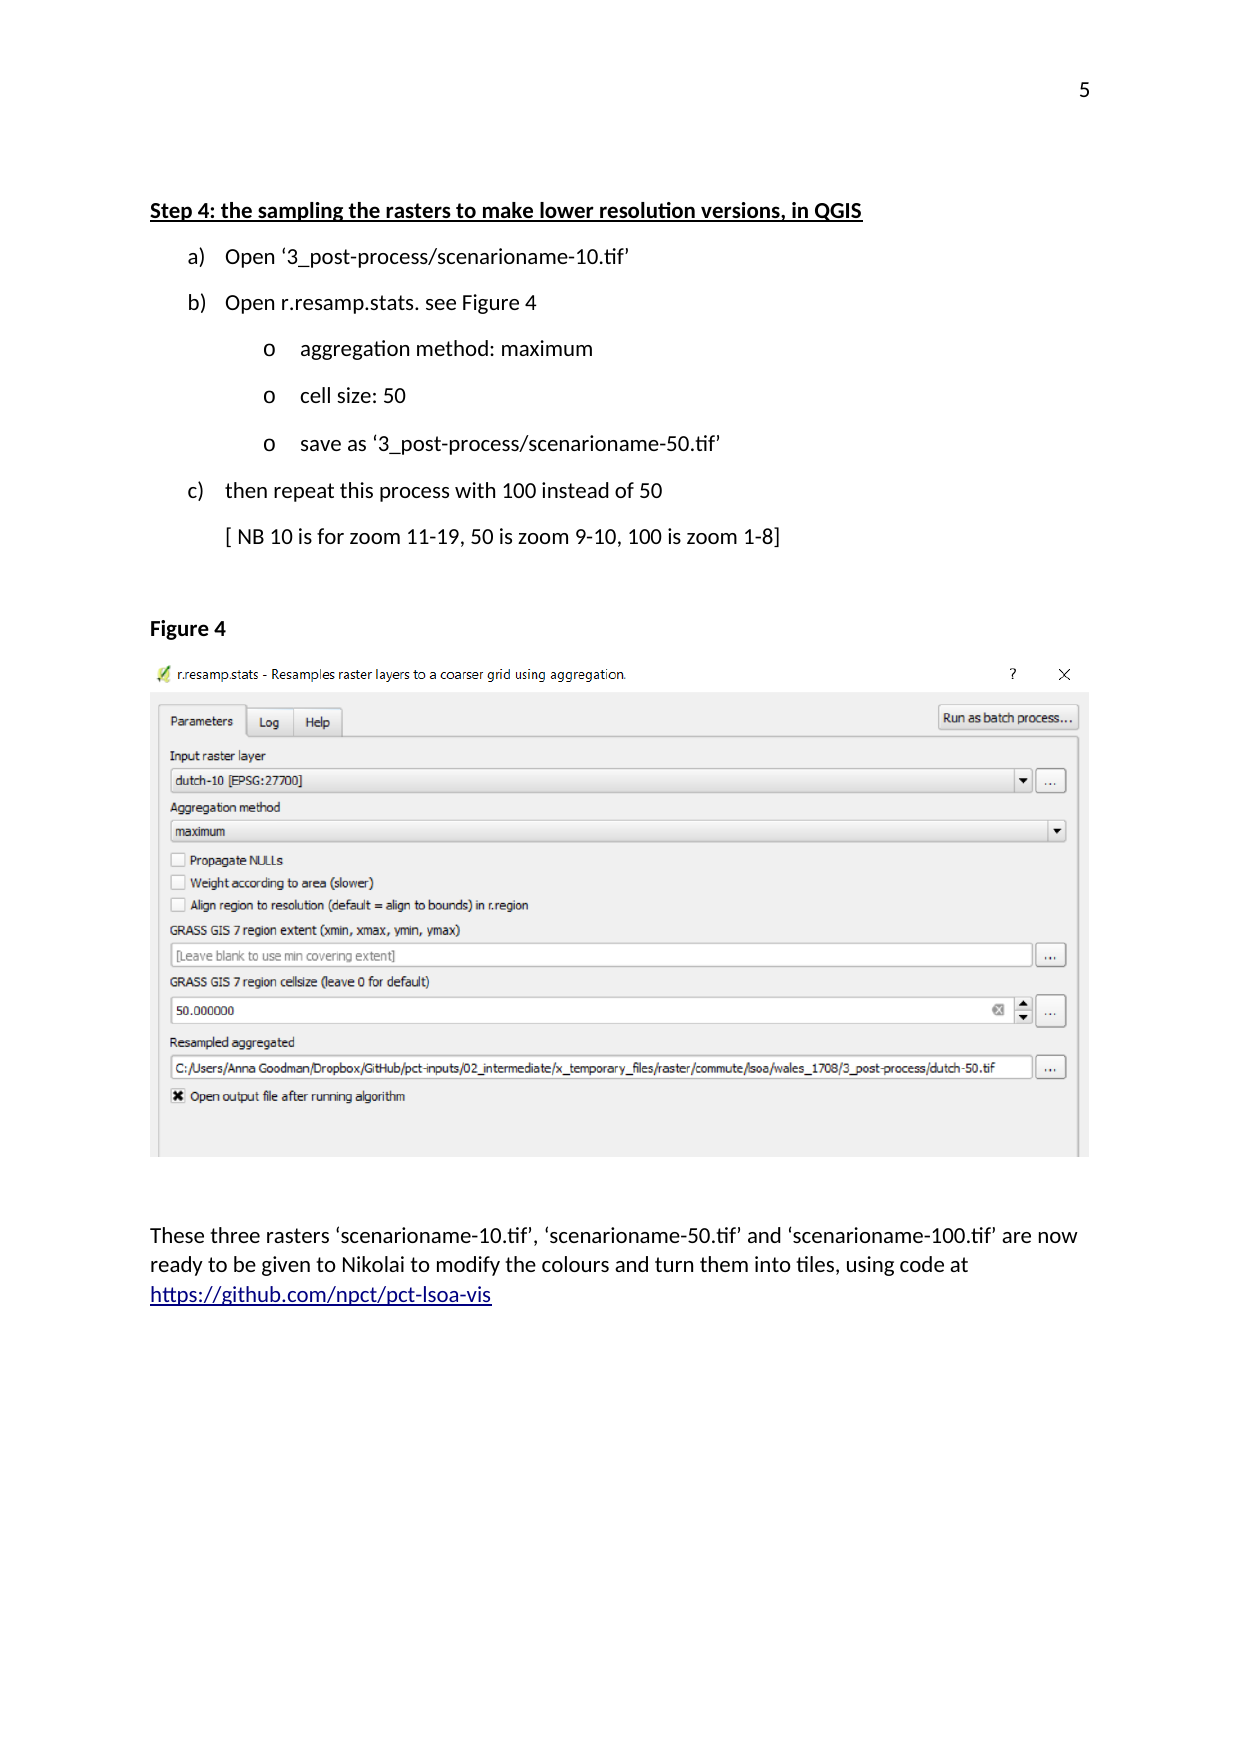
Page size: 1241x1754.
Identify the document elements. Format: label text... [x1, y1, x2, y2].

list Open r.resamp.stats. see Figure 4 [187, 288, 1090, 316]
list then repeat this process with 100 instead of 50 [187, 476, 1090, 504]
list cell size: 50 [262, 381, 1090, 411]
text Step 4: the sampling the rasters to make lower resolution versions, in QGIS [150, 196, 1090, 224]
list [ NB 10 is for zoom 11-19, 50 is zoom 9-10, 100 is zoom 1-8] [225, 522, 1090, 550]
text These three rasters ‘scenarioname-10.tif’, ‘scenarioname-50.tif’ and ‘scenarioname-100.tif’ are now ready to be given to Nikolai to modify the colours and turn them into tiles, using code at https://github.com/npct/pct-lsoa-vis [150, 1221, 1090, 1308]
list save as ‘3_post-process/scenarioname-50.tif’ [262, 429, 1090, 458]
list aggregation method: maximum [262, 334, 1090, 363]
list Open ‘3_post-process/scenarioname-10.tif’ [187, 242, 1090, 270]
text Figure 4 [150, 614, 1090, 642]
